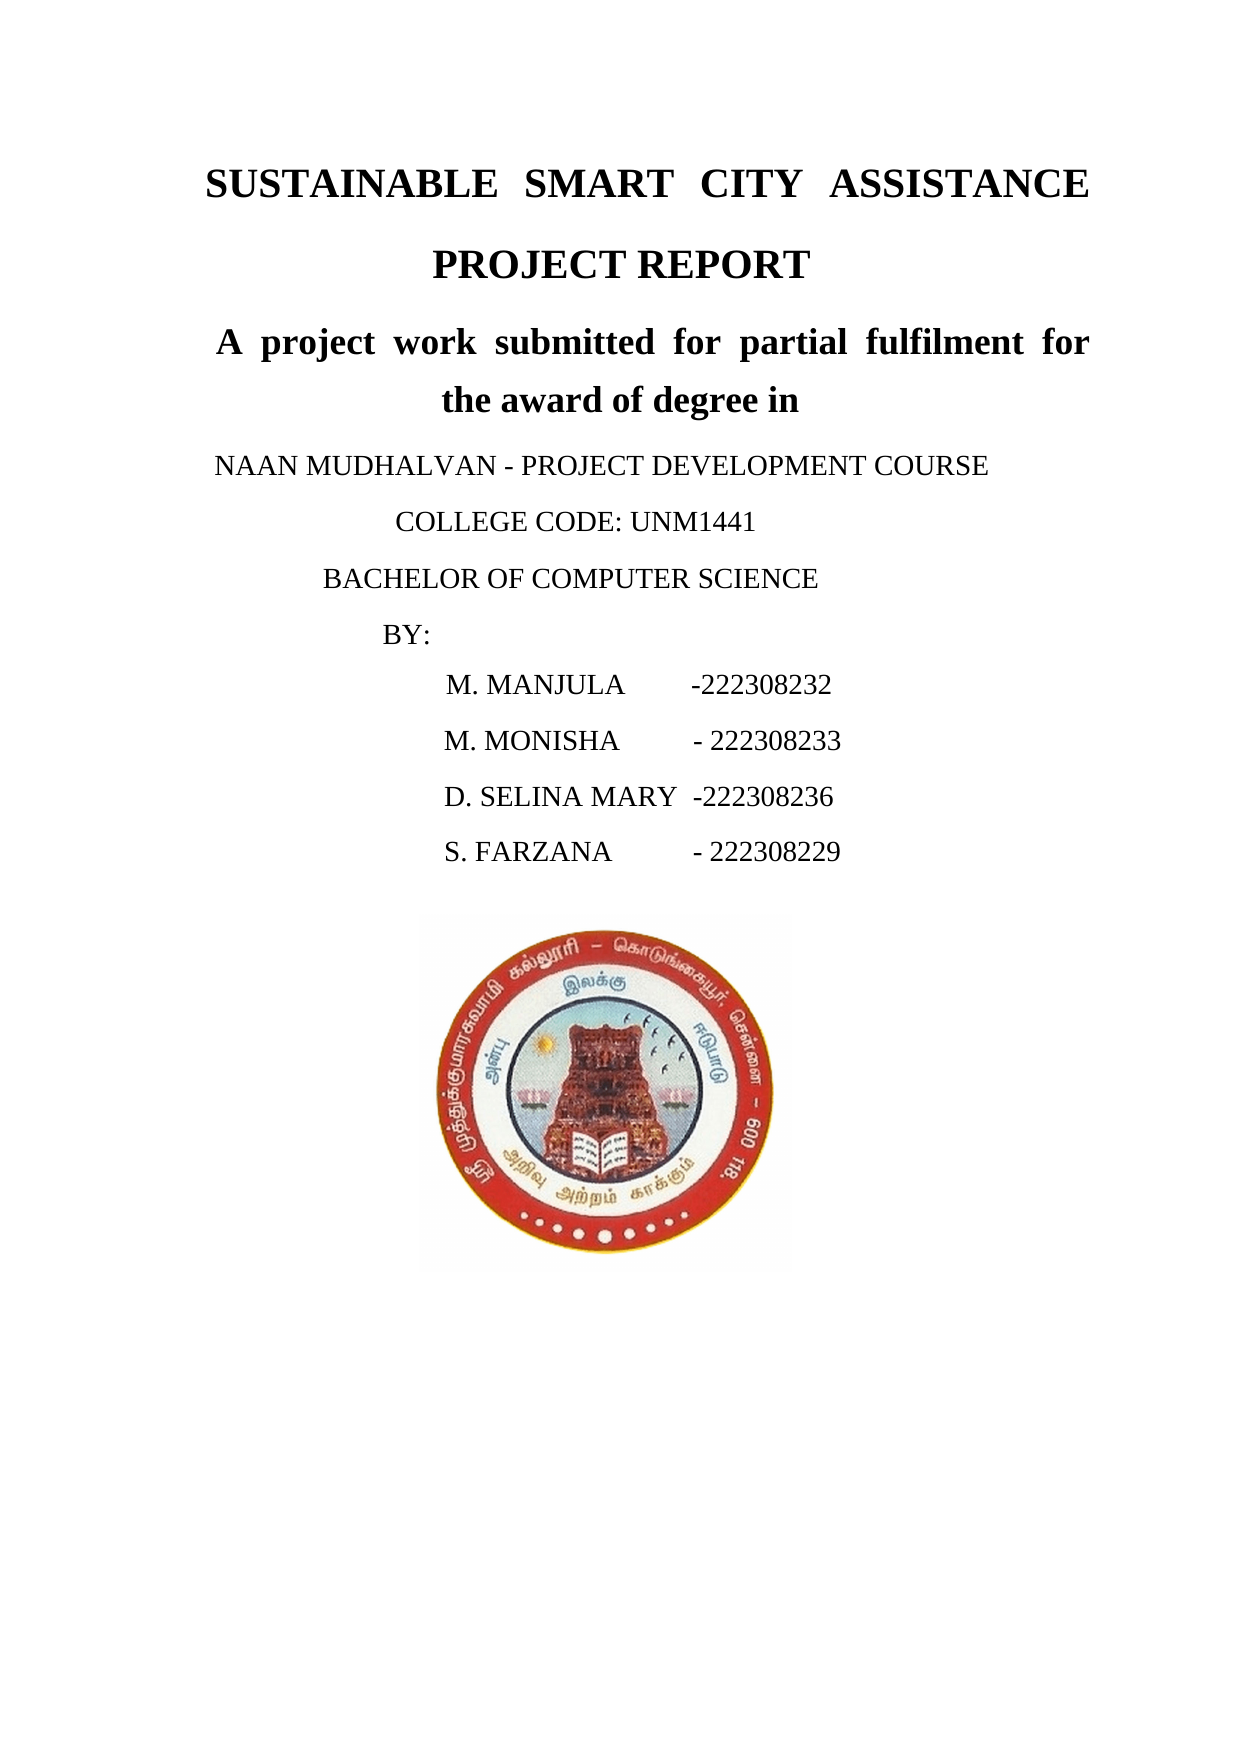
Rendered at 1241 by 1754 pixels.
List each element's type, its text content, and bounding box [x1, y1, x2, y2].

text NAAN MUDHALVAN - PROJECT DEVELOPMENT COURSE [148, 448, 1089, 482]
text BY: [150, 617, 1091, 651]
text BACHELOR OF COMPUTER SCIENCE [323, 561, 1089, 594]
text A project work submitted for partial fulfilment for the award of degree in [216, 320, 1091, 420]
text M. MANJULA -222308232 [150, 667, 1091, 701]
text D. SELINA MARY -222308236 [150, 779, 1091, 812]
text SUSTAINABLE SMART CITY ASSISTANCE PROJECT REPORT [205, 159, 1091, 287]
picture [418, 914, 793, 1272]
text COLLEGE CODE: UNM1441 [395, 504, 1089, 538]
text S. FARZANA - 222308229 [150, 834, 1091, 868]
text M. MONISHA - 222308233 [150, 723, 1091, 757]
